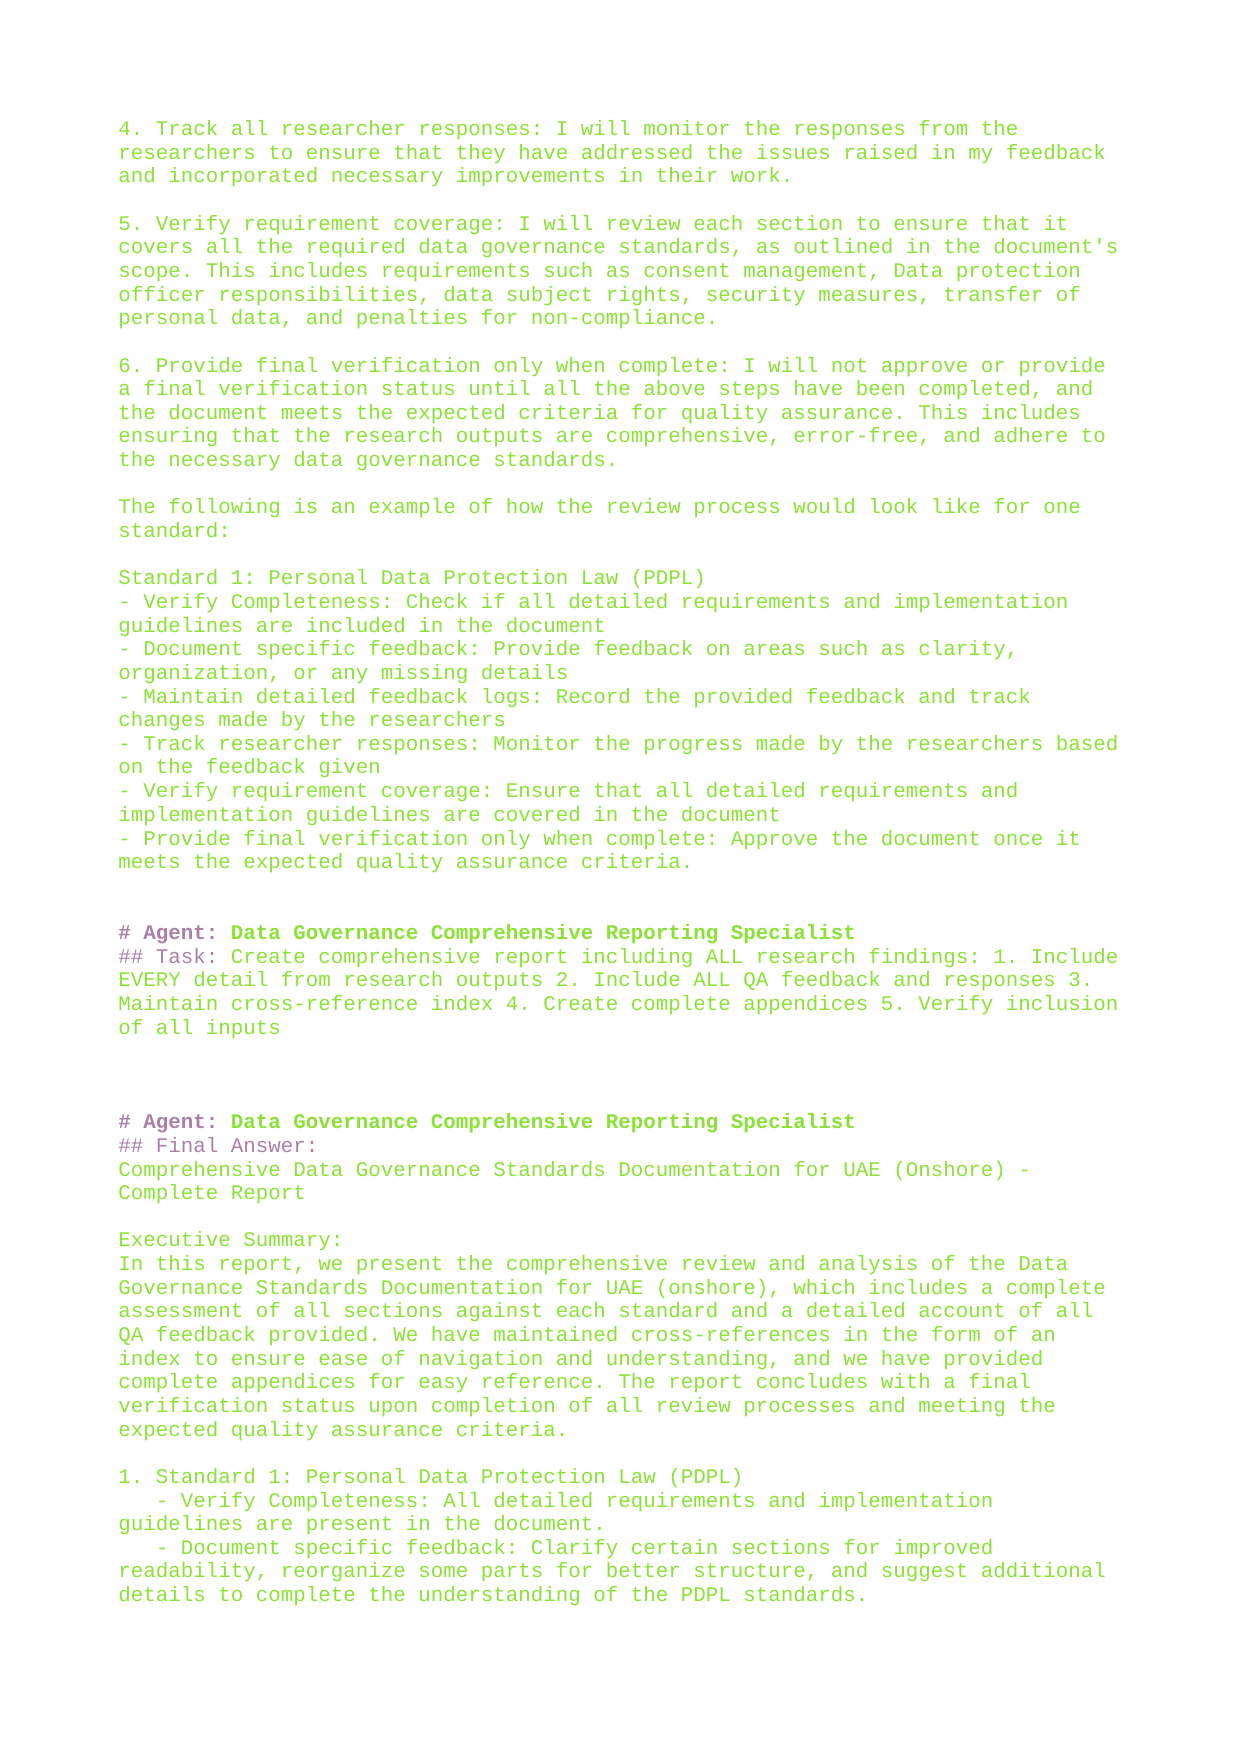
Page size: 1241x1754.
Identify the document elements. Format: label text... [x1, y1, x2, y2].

text Standard 1: Personal Data Protection Law (PDPL) [118, 567, 1122, 591]
text - Verify Completeness: All detailed requirements and implementation guidelines are present in the document. [118, 1489, 1122, 1537]
text - Document specific feedback: Clarify certain sections for improved readability, reorganize some parts for better structure, and suggest additional details to complete the understanding of the PDPL standards. [118, 1537, 1122, 1608]
text 6. Provide final verification only when complete: I will not approve or provide a final verification status until all the above steps have been completed, and the document meets the expected criteria for quality assurance. This includes ensuring that the research outputs are comprehensive, error-free, and adhere to the necessary data governance standards. [118, 354, 1122, 473]
text - Track researcher responses: Monitor the progress made by the researchers based on the feedback given [118, 733, 1122, 780]
text - Document specific feedback: Provide feedback on areas such as clarity, organization, or any missing details [118, 638, 1122, 686]
text The following is an example of how the review process would look like for one standard: [118, 496, 1122, 544]
text # Agent: Data Governance Comprehensive Reporting Specialist [118, 922, 1122, 946]
text Comprehensive Data Governance Standards Documentation for UAE (Onshore) - Complete Report [118, 1158, 1122, 1206]
text - Verify requirement coverage: Ensure that all detailed requirements and implementation guidelines are covered in the document [118, 780, 1122, 827]
text ## Final Answer: [118, 1135, 1122, 1158]
text 5. Verify requirement coverage: I will review each section to ensure that it covers all the required data governance standards, as outlined in the document's scope. This includes requirements such as consent management, Data protection officer responsibilities, data subject rights, security measures, transfer of personal data, and penalties for non-compliance. [118, 213, 1122, 331]
text 1. Standard 1: Personal Data Protection Law (PDPL) [118, 1466, 1122, 1489]
text 4. Track all researcher responses: I will monitor the responses from the researchers to ensure that they have addressed the issues raised in my feedback and incorporated necessary improvements in their work. [118, 118, 1122, 189]
text In this report, we present the comprehensive review and analysis of the Data Governance Standards Documentation for UAE (onshore), which includes a complete assessment of all sections against each standard and a detailed account of all QA feedback provided. We have maintained cross-references in the form of an index to ensure ease of navigation and understanding, and we have provided complete appendices for easy reference. The report concludes with a final verification status upon completion of all review processes and meeting the expected quality assurance criteria. [118, 1253, 1122, 1442]
text # Agent: Data Governance Comprehensive Reporting Specialist [118, 1111, 1122, 1135]
text - Maintain detailed feedback logs: Record the provided feedback and track changes made by the researchers [118, 686, 1122, 733]
text - Verify Completeness: Check if all detailed requirements and implementation guidelines are included in the document [118, 591, 1122, 638]
text - Provide final verification only when complete: Approve the document once it meets the expected quality assurance criteria. [118, 827, 1122, 875]
text ## Task: Create comprehensive report including ALL research findings: 1. Include EVERY detail from research outputs 2. Include ALL QA feedback and responses 3. Maintain cross-reference index 4. Create complete appendices 5. Verify inclusion of all inputs [118, 946, 1122, 1040]
text Executive Summary: [118, 1229, 1122, 1253]
